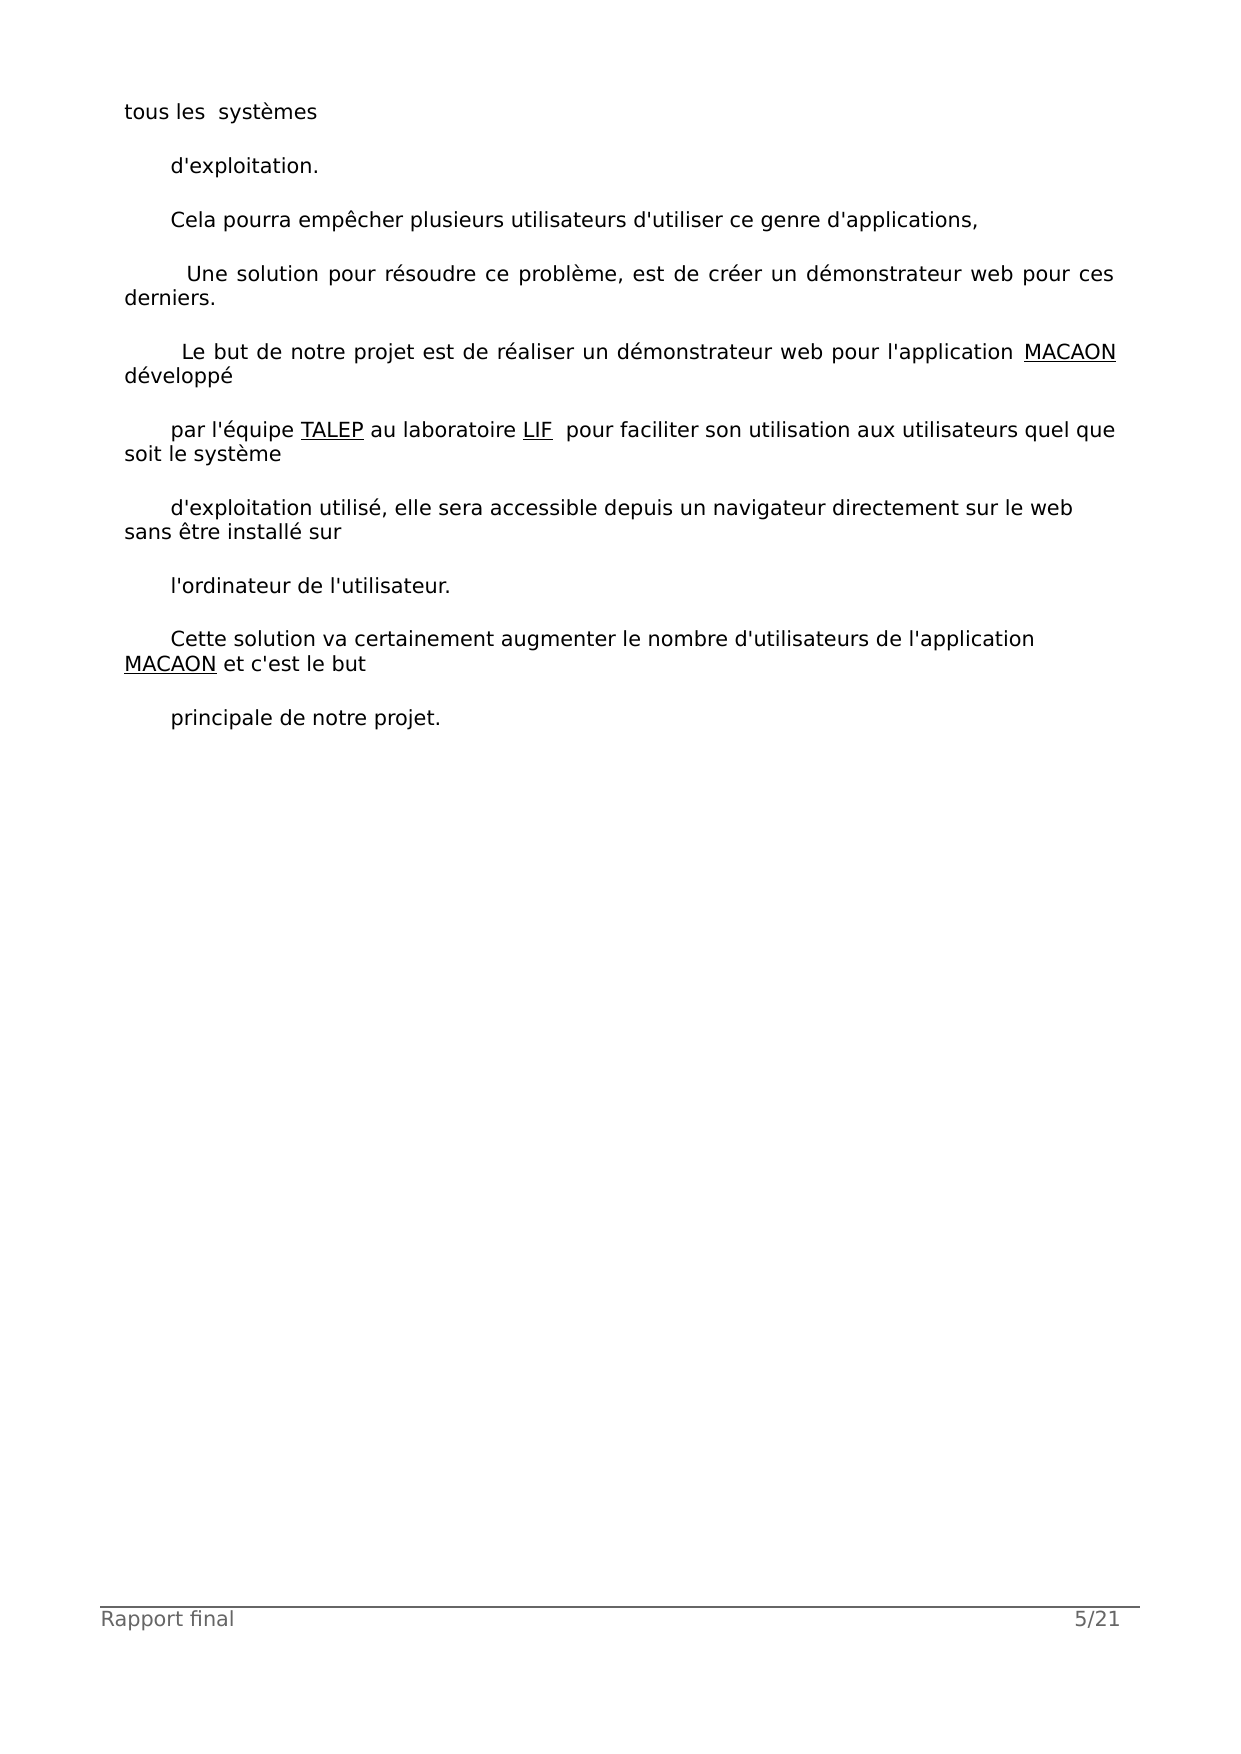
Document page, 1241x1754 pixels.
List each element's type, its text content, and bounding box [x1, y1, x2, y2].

text d'exploitation utilisé, elle sera accessible depuis un navigateur directement sur le web sans être installé sur [124, 496, 1116, 544]
text Cette solution va certainement augmenter le nombre d'utilisateurs de l'application MACAON et c'est le but [124, 627, 1116, 676]
text Cela pourra empêcher plusieurs utilisateurs d'utiliser ce genre d'applications, [124, 208, 1116, 232]
text tous les systèmes [124, 100, 1116, 125]
text principale de notre projet. [124, 706, 1116, 730]
text d'exploitation. [124, 154, 1116, 178]
text l'ordinateur de l'utilisateur. [124, 574, 1116, 598]
text Une solution pour résoudre ce problème, est de créer un démonstrateur web pour ces derniers. [124, 262, 1116, 310]
text Le but de notre projet est de réaliser un démonstrateur web pour l'application MACAON développé [124, 340, 1116, 388]
text par l'équipe TALEP au laboratoire LIF pour faciliter son utilisation aux utilisateurs quel que soit le système [124, 418, 1116, 466]
